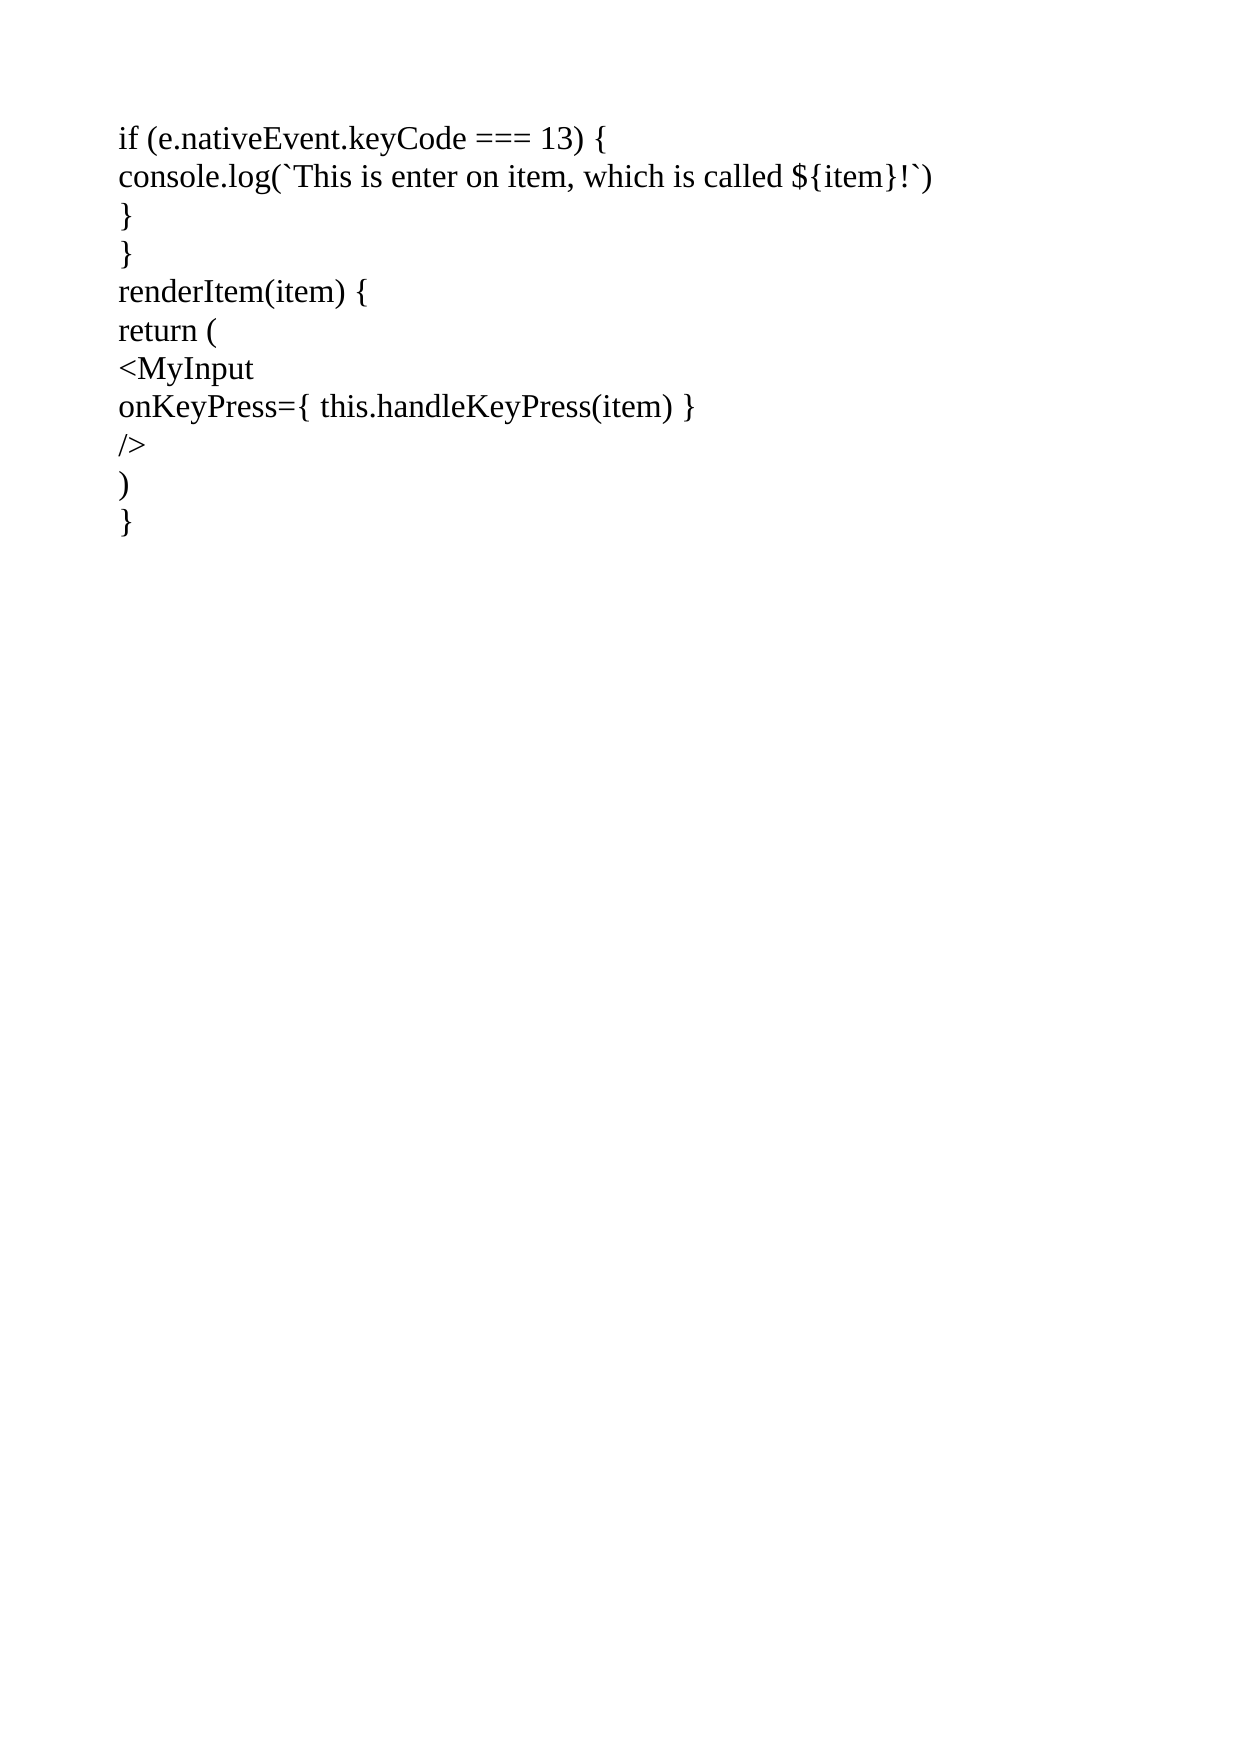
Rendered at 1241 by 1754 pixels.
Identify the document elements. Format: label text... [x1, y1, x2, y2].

text renderItem(item) { [118, 271, 1122, 310]
text } [118, 195, 1122, 233]
text if (e.nativeEvent.keyCode === 13) { [118, 118, 1122, 156]
text console.log(`This is enter on item, which is called ${item}!`) [118, 156, 1122, 195]
text } [118, 233, 1122, 271]
text /> [118, 425, 1122, 463]
text onKeyPress={ this.handleKeyPress(item) } [118, 386, 1122, 425]
text <MyInput [118, 348, 1122, 386]
text ) [118, 463, 1122, 501]
text } [118, 501, 1122, 540]
text return ( [118, 310, 1122, 348]
